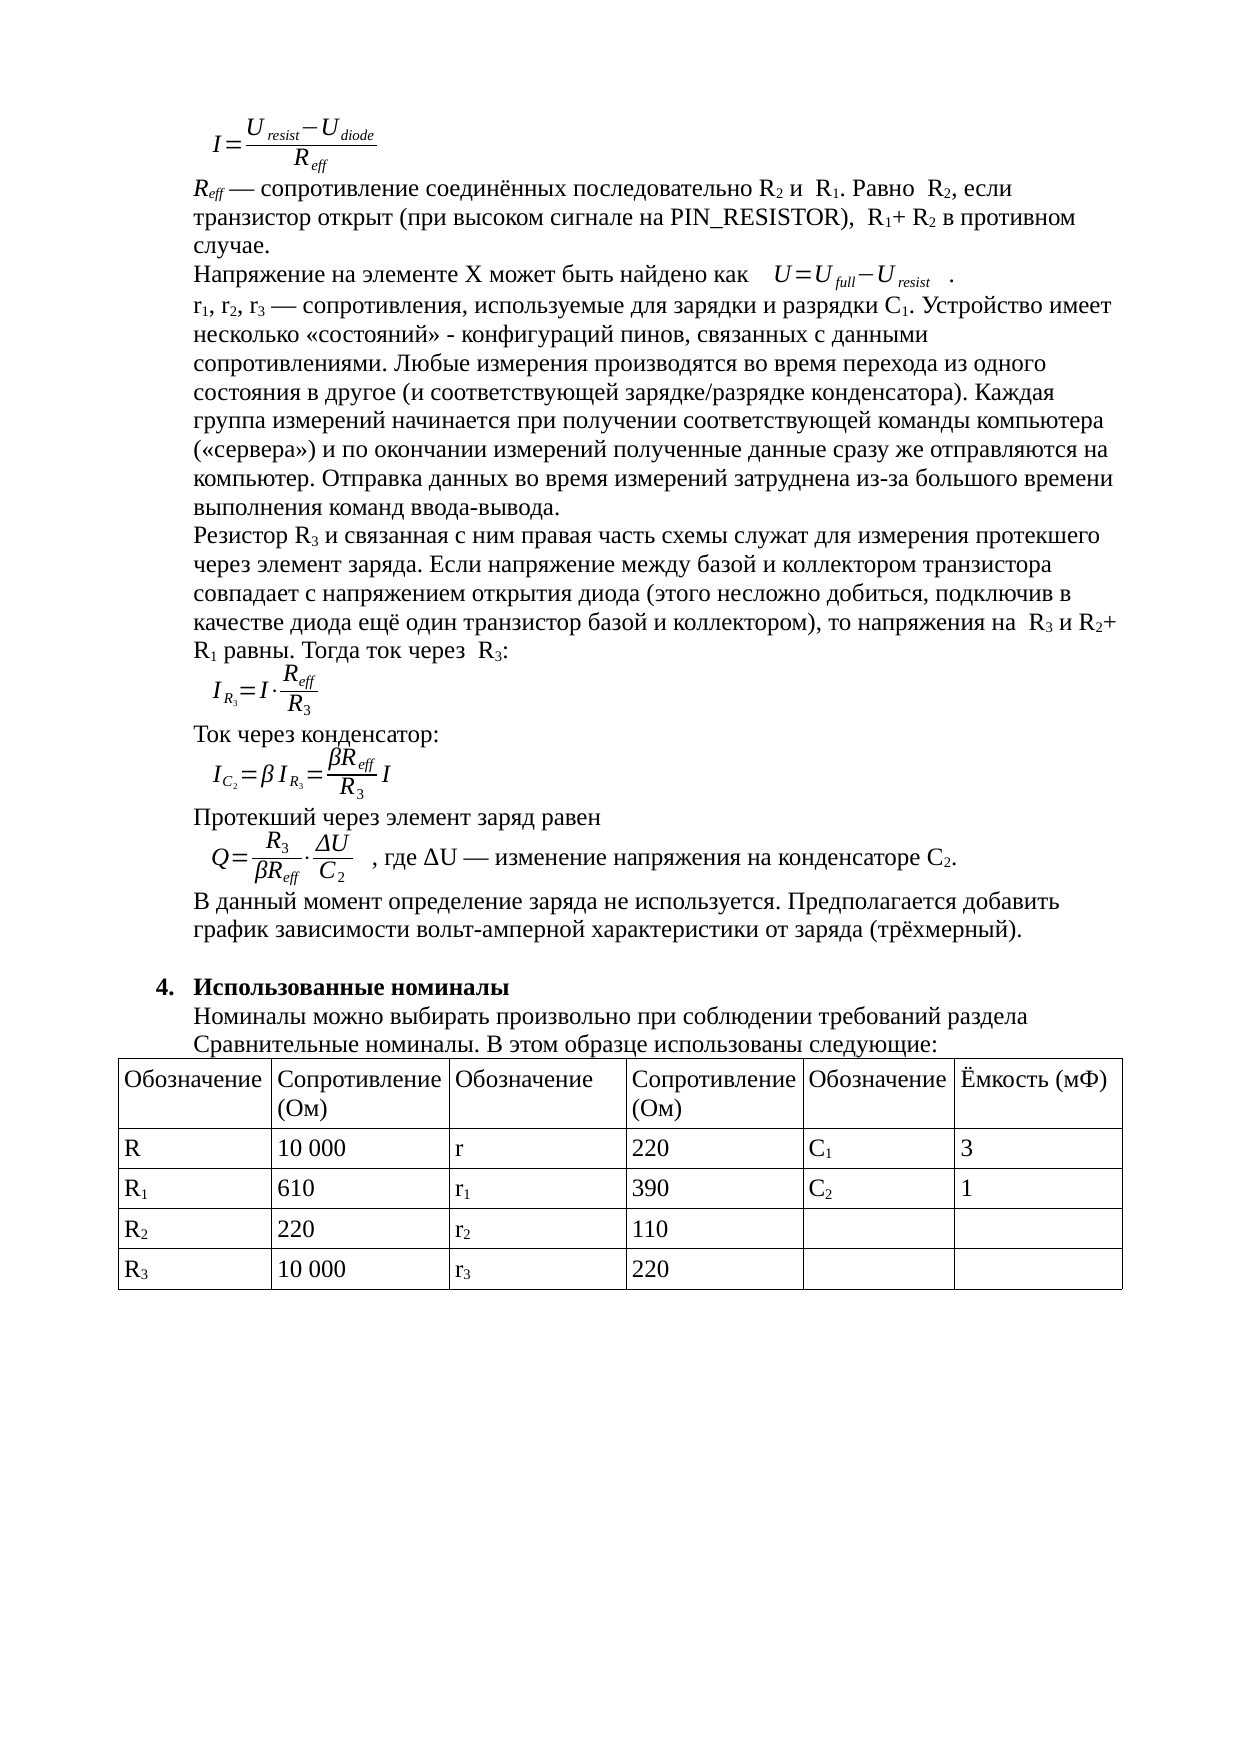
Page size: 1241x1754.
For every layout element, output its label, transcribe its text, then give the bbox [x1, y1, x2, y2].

table_cell 110 [627, 1209, 803, 1248]
table_cell 610 [272, 1169, 449, 1208]
list Напряжение на элементе Х может быть найдено как . [156, 259, 1122, 291]
table_header Сопротивление(Ом) [627, 1059, 803, 1127]
table_header Обозначение [119, 1059, 271, 1127]
table_header Сопротивление(Ом) [272, 1059, 449, 1127]
list Номиналы можно выбирать произвольно при соблюдении требований раздела Сравнительные номиналы. В этом образце использованы следующие: [156, 1001, 1122, 1058]
list Резистор R3 и связанная с ним правая часть схемы служат для измерения протекшего через элемент заряда. Если напряжение между базой и коллектором транзистора совпадает с напряжением открытия диода (этого несложно добиться, подключив в качестве диода ещё один транзистор базой и коллектором), то напряжения на R3 и R2+ R1 равны. Тогда ток через R3: [156, 521, 1122, 664]
table_cell R1 [119, 1169, 271, 1208]
list Ток через конденсатор: [156, 719, 1122, 748]
table_cell 390 [627, 1169, 803, 1208]
table_cell 220 [627, 1129, 803, 1168]
table_cell 3 [955, 1129, 1122, 1168]
list , где ΔU — изменение напряжения на конденсаторе C2. [156, 831, 1122, 886]
table_cell R [119, 1129, 271, 1168]
table_cell C2 [804, 1169, 954, 1208]
table_cell r2 [450, 1209, 626, 1248]
table_cell R3 [119, 1249, 271, 1289]
table_cell [955, 1249, 1122, 1289]
list Протекший через элемент заряд равен [156, 802, 1122, 831]
table_cell R2 [119, 1209, 271, 1248]
table_cell 1 [955, 1169, 1122, 1208]
table_header Обозначение [450, 1059, 626, 1127]
table_cell [955, 1209, 1122, 1248]
list В данный момент определение заряда не используется. Предполагается добавить график зависимости вольт-амперной характеристики от заряда (трёхмерный). [156, 886, 1122, 943]
table_cell 220 [272, 1209, 449, 1248]
table_header Обозначение [804, 1059, 954, 1127]
table_cell r [450, 1129, 626, 1168]
table_header Ёмкость (мФ) [955, 1059, 1122, 1127]
list r1, r2, r3 — сопротивления, используемые для зарядки и разрядки С1. Устройство имеет несколько «состояний» - конфигураций пинов, связанных с данными сопротивлениями. Любые измерения производятся во время перехода из одного состояния в другое (и соответствующей зарядке/разрядке конденсатора). Каждая группа измерений начинается при получении соответствующей команды компьютера («сервера») и по окончании измерений полученные данные сразу же отправляются на компьютер. Отправка данных во время измерений затруднена из-за большого времени выполнения команд ввода-вывода. [156, 291, 1122, 521]
table_cell r3 [450, 1249, 626, 1289]
table_cell 220 [627, 1249, 803, 1289]
table_cell [804, 1249, 954, 1289]
table_cell C1 [804, 1129, 954, 1168]
list Reff — сопротивление соединённых последовательно R2 и R1. Равно R2, если транзистор открыт (при высоком сигнале на PIN_RESISTOR), R1+ R2 в противном случае. [156, 173, 1122, 259]
list Использованные номиналы [156, 972, 1122, 1001]
table_cell 10 000 [272, 1249, 449, 1289]
table_cell [804, 1209, 954, 1248]
table_cell 10 000 [272, 1129, 449, 1168]
table_cell r1 [450, 1169, 626, 1208]
